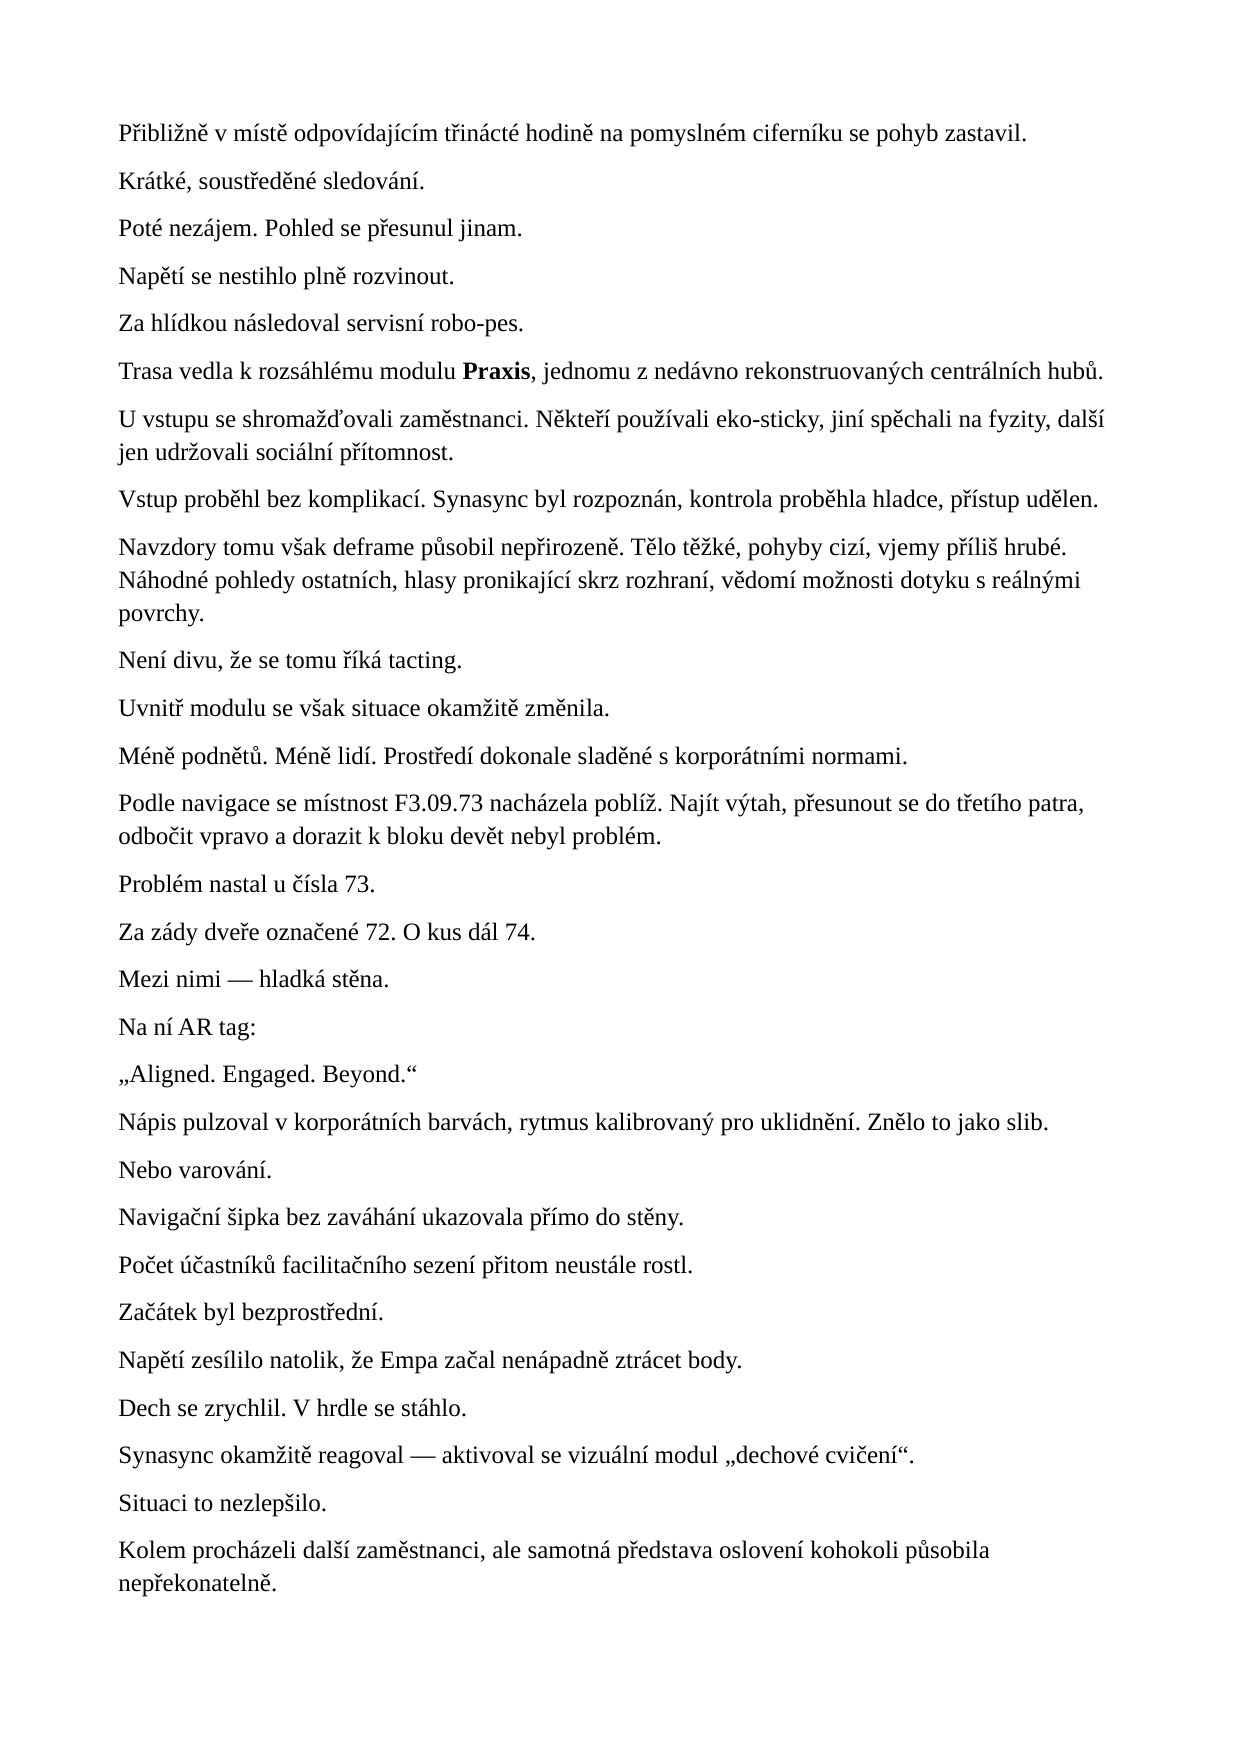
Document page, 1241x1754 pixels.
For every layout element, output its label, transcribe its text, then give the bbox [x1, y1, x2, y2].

text Počet účastníků facilitačního sezení přitom neustále rostl. [118, 1250, 1122, 1279]
text Nápis pulzoval v korporátních barvách, rytmus kalibrovaný pro uklidnění. Znělo to jako slib. [118, 1107, 1122, 1136]
text Navigační šipka bez zaváhání ukazovala přímo do stěny. [118, 1202, 1122, 1231]
text Kolem procházeli další zaměstnanci, ale samotná představa oslovení kohokoli působila nepřekonatelně. [118, 1536, 1122, 1597]
text Napětí zesílilo natolik, že Empa začal nenápadně ztrácet body. [118, 1345, 1122, 1374]
text Situaci to nezlepšilo. [118, 1488, 1122, 1517]
text Za hlídkou následoval servisní robo-pes. [118, 308, 1122, 337]
text Přibližně v místě odpovídajícím třinácté hodině na pomyslném ciferníku se pohyb zastavil. [118, 118, 1122, 147]
text Trasa vedla k rozsáhlému modulu Praxis, jednomu z nedávno rekonstruovaných centrálních hubů. [118, 356, 1122, 385]
text „Aligned. Engaged. Beyond.“ [118, 1059, 1122, 1088]
text Uvnitř modulu se však situace okamžitě změnila. [118, 693, 1122, 722]
text Problém nastal u čísla 73. [118, 869, 1122, 898]
text Napětí se nestihlo plně rozvinout. [118, 261, 1122, 290]
text Není divu, že se tomu říká tacting. [118, 646, 1122, 674]
text Navzdory tomu však deframe působil nepřirozeně. Tělo těžké, pohyby cizí, vjemy příliš hrubé. Náhodné pohledy ostatních, hlasy pronikající skrz rozhraní, vědomí možnosti dotyku s reálnými povrchy. [118, 532, 1122, 627]
text Mezi nimi — hladká stěna. [118, 964, 1122, 993]
text Synasync okamžitě reagoval — aktivoval se vizuální modul „dechové cvičení“. [118, 1440, 1122, 1469]
text Dech se zrychlil. V hrdle se stáhlo. [118, 1393, 1122, 1421]
text Za zády dveře označené 72. O kus dál 74. [118, 917, 1122, 945]
text Na ní AR tag: [118, 1012, 1122, 1041]
text U vstupu se shromažďovali zaměstnanci. Někteří používali eko-sticky, jiní spěchali na fyzity, další jen udržovali sociální přítomnost. [118, 404, 1122, 466]
text Nebo varování. [118, 1155, 1122, 1183]
text Podle navigace se místnost F3.09.73 nacházela poblíž. Najít výtah, přesunout se do třetího patra, odbočit vpravo a dorazit k bloku devět nebyl problém. [118, 788, 1122, 850]
text Začátek byl bezprostřední. [118, 1297, 1122, 1326]
text Krátké, soustředěné sledování. [118, 166, 1122, 194]
text Méně podnětů. Méně lidí. Prostředí dokonale sladěné s korporátními normami. [118, 741, 1122, 769]
text Vstup proběhl bez komplikací. Synasync byl rozpoznán, kontrola proběhla hladce, přístup udělen. [118, 484, 1122, 513]
text Poté nezájem. Pohled se přesunul jinam. [118, 213, 1122, 242]
